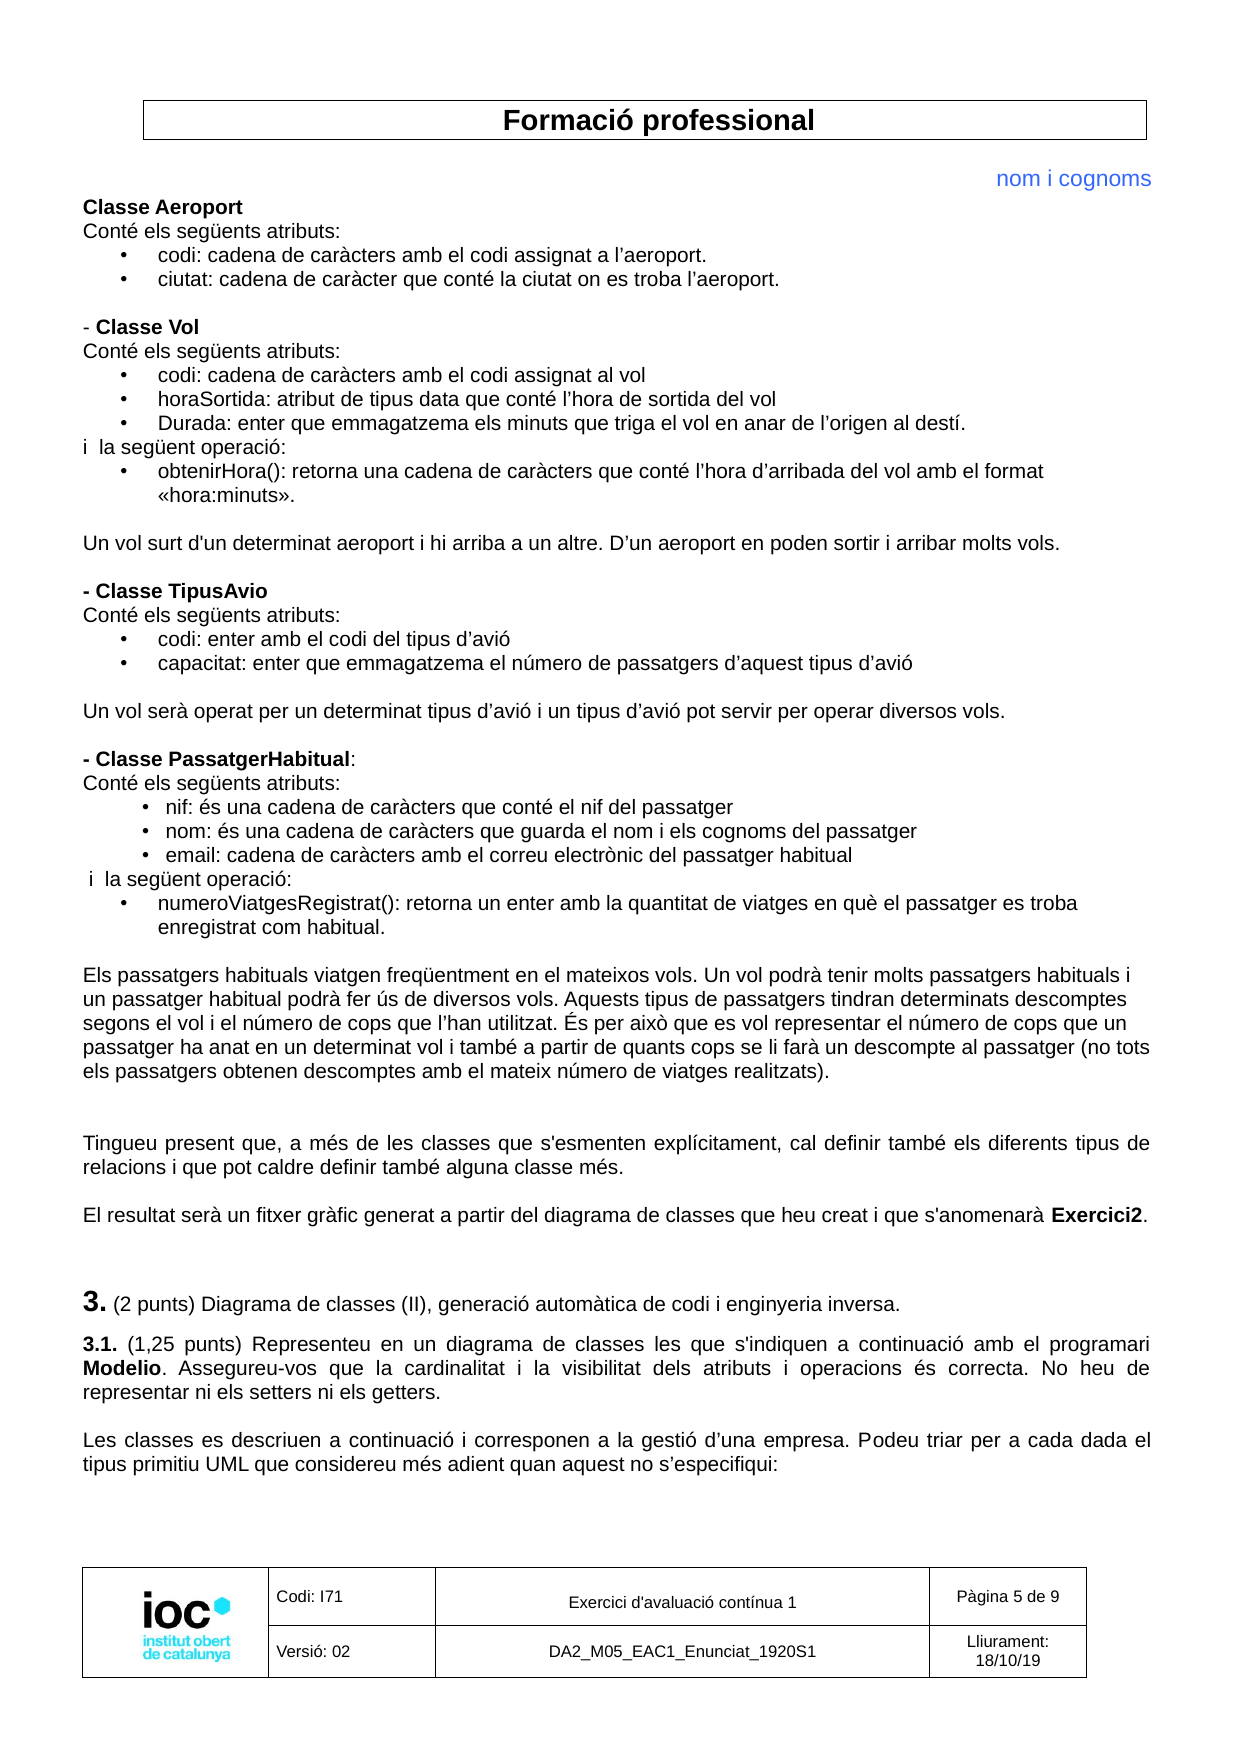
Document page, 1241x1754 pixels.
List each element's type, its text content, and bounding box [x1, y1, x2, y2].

text Conté els següents atributs: [83, 339, 1151, 363]
list horaSortida: atribut de tipus data que conté l’hora de sortida del vol [120, 387, 1151, 411]
text Tingueu present que, a més de les classes que s'esmenten explícitament, cal definir també els diferents tipus de relacions i que pot caldre definir també alguna classe més. [83, 1131, 1151, 1178]
text Un vol serà operat per un determinat tipus d’avió i un tipus d’avió pot servir per operar diversos vols. [83, 699, 1151, 723]
text Conté els següents atributs: [83, 603, 1151, 627]
text Conté els següents atributs: [83, 219, 1151, 243]
text - Classe TipusAvio [83, 579, 1151, 603]
text Les classes es descriuen a continuació i corresponen a la gestió d’una empresa. Podeu triar per a cada dada el tipus primitiu UML que considereu més adient quan aquest no s’especifiqui: [83, 1428, 1151, 1476]
list codi: cadena de caràcters amb el codi assignat al vol [120, 363, 1151, 387]
text 3.1. (1,25 punts) Representeu en un diagrama de classes les que s'indiquen a continuació amb el programari Modelio. Assegureu-vos que la cardinalitat i la visibilitat dels atributs i operacions és correcta. No heu de representar ni els setters ni els getters. [83, 1332, 1151, 1404]
text - Classe PassatgerHabitual: [83, 747, 1151, 771]
picture [130, 1577, 244, 1673]
list nif: és una cadena de caràcters que conté el nif del passatger [142, 795, 1151, 819]
text Els passatgers habituals viatgen freqüentment en el mateixos vols. Un vol podrà tenir molts passatgers habituals i un passatger habitual podrà fer ús de diversos vols. Aquests tipus de passatgers tindran determinats descomptes segons el vol i el número de cops que l’han utilitzat. És per això que es vol representar el número de cops que un passatger ha anat en un determinat vol i també a partir de quants cops se li farà un descompte al passatger (no tots els passatgers obtenen descomptes amb el mateix número de viatges realitzats). [83, 963, 1151, 1083]
list codi: enter amb el codi del tipus d’avió [120, 627, 1151, 651]
list nom: és una cadena de caràcters que guarda el nom i els cognoms del passatger [142, 819, 1151, 843]
list ciutat: cadena de caràcter que conté la ciutat on es troba l’aeroport. [120, 267, 1151, 291]
list numeroViatgesRegistrat(): retorna un enter amb la quantitat de viatges en què el passatger es troba enregistrat com habitual. [120, 891, 1151, 939]
list codi: cadena de caràcters amb el codi assignat a l’aeroport. [120, 243, 1151, 267]
text Classe Aeroport [83, 195, 1151, 219]
text Un vol surt d'un determinat aeroport i hi arriba a un altre. D’un aeroport en poden sortir i arribar molts vols. [83, 531, 1151, 555]
text i la següent operació: [83, 435, 1151, 459]
list obtenirHora(): retorna una cadena de caràcters que conté l’hora d’arribada del vol amb el format «hora:minuts». [120, 459, 1151, 507]
text - Classe Vol [83, 315, 1151, 339]
text 3. (2 punts) Diagrama de classes (II), generació automàtica de codi i enginyeria inversa. [83, 1284, 1151, 1317]
list email: cadena de caràcters amb el correu electrònic del passatger habitual [142, 843, 1151, 867]
text Conté els següents atributs: [83, 771, 1151, 795]
text El resultat serà un fitxer gràfic generat a partir del diagrama de classes que heu creat i que s'anomenarà Exercici2. [83, 1202, 1151, 1226]
list Durada: enter que emmagatzema els minuts que triga el vol en anar de l’origen al destí. [120, 411, 1151, 435]
list capacitat: enter que emmagatzema el número de passatgers d’aquest tipus d’avió [120, 651, 1151, 675]
text i la següent operació: [83, 867, 1151, 891]
